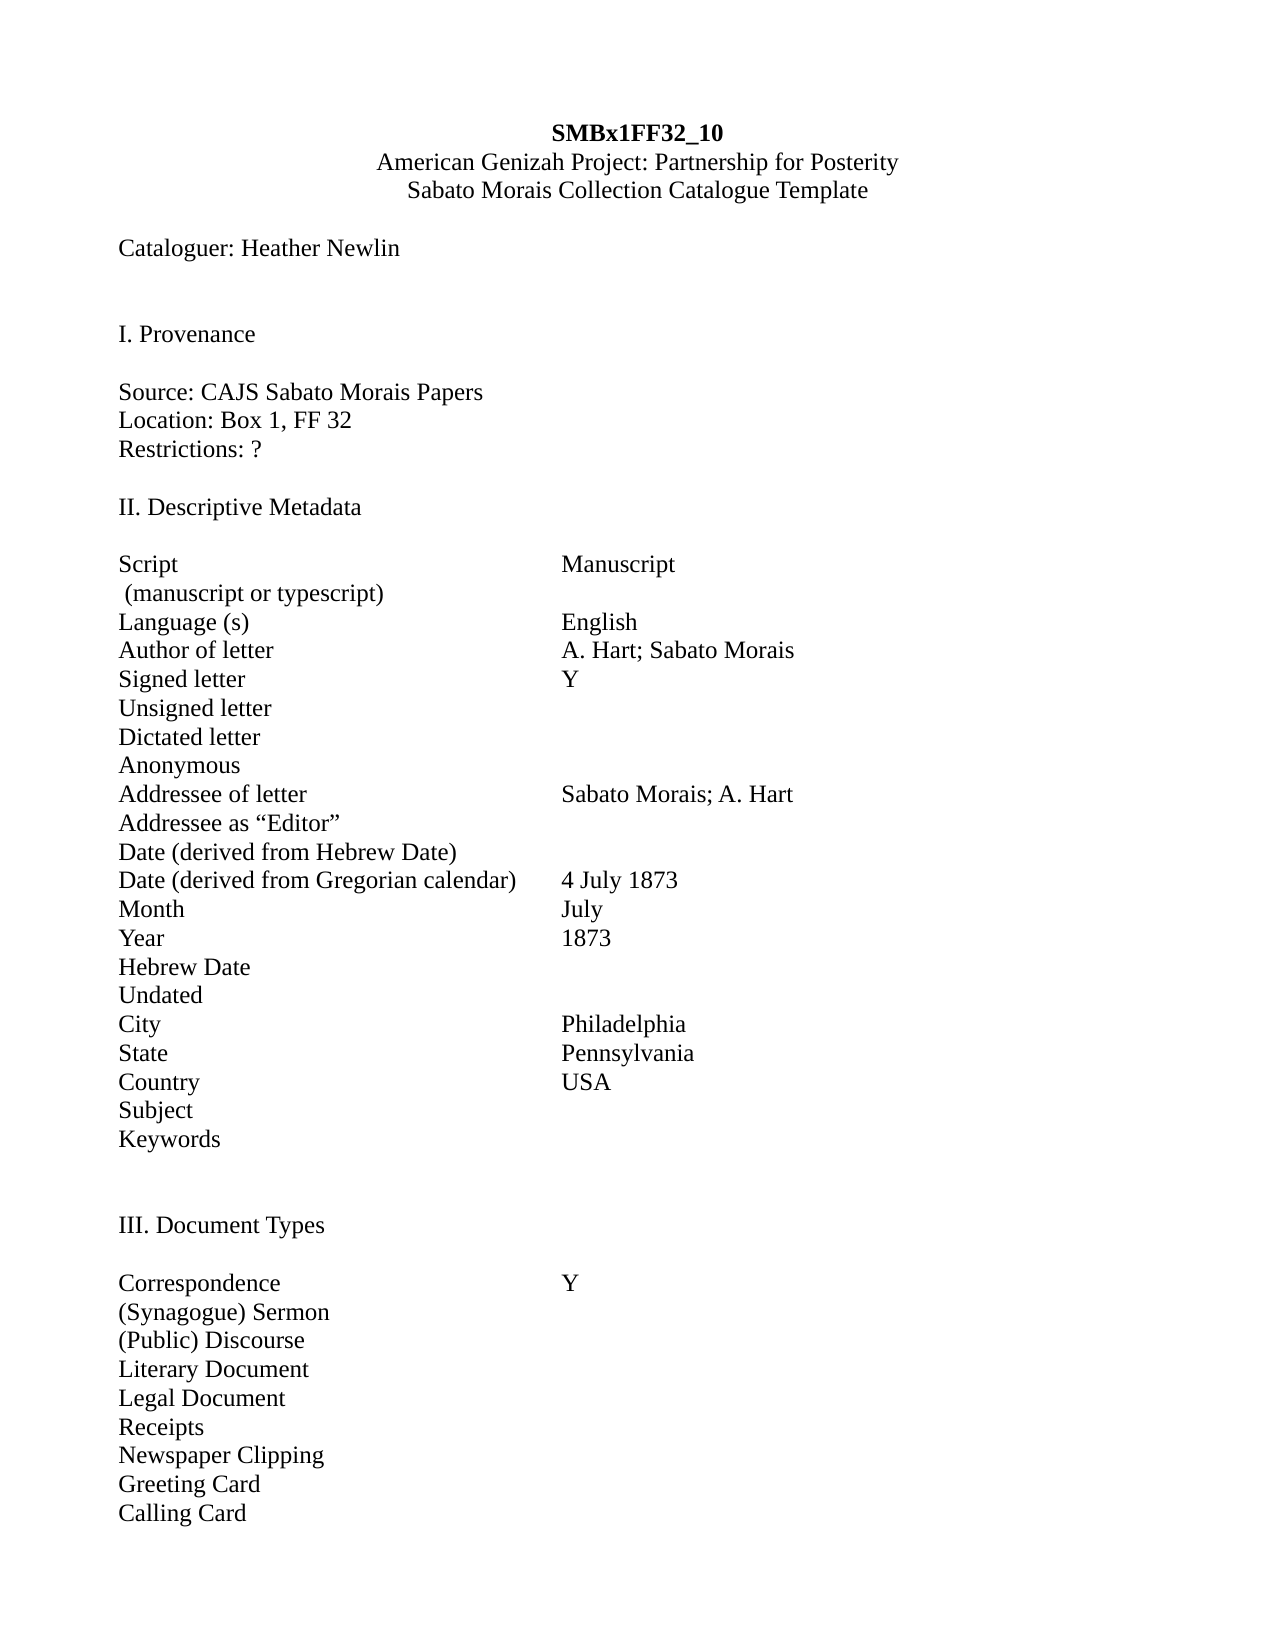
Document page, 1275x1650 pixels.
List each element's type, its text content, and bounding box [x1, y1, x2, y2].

text Subject [118, 1096, 1157, 1124]
text Addressee of letter Sabato Morais; A. Hart [118, 779, 1157, 808]
text III. Document Types [118, 1211, 1157, 1239]
text Hebrew Date [118, 952, 1157, 981]
text Undated [118, 981, 1157, 1009]
text Author of letter A. Hart; Sabato Morais [118, 636, 1157, 664]
text Location: Box 1, FF 32 [118, 406, 1157, 434]
text Date (derived from Hebrew Date) [118, 837, 1157, 866]
text Greeting Card [118, 1469, 1157, 1498]
text Anonymous [118, 751, 1157, 779]
text (manuscript or typescript) [118, 578, 1157, 607]
text American Genizah Project: Partnership for Posterity [118, 147, 1157, 176]
text State Pennsylvania [118, 1038, 1157, 1067]
text II. Descriptive Metadata [118, 492, 1157, 521]
text Source: CAJS Sabato Morais Papers [118, 377, 1157, 406]
text Addressee as “Editor” [118, 808, 1157, 837]
text Country USA [118, 1067, 1157, 1096]
text Unsigned letter [118, 693, 1157, 722]
text Year 1873 [118, 923, 1157, 952]
text Cataloguer: Heather Newlin [118, 233, 1157, 262]
text Keywords [118, 1124, 1157, 1153]
text Language (s) English [118, 607, 1157, 636]
text Sabato Morais Collection Catalogue Template [118, 176, 1157, 204]
text Restrictions: ? [118, 434, 1157, 463]
text I. Provenance [118, 319, 1157, 348]
text Script Manuscript [118, 549, 1157, 578]
text Newspaper Clipping [118, 1441, 1157, 1469]
text City Philadelphia [118, 1009, 1157, 1038]
text Date (derived from Gregorian calendar) 4 July 1873 [118, 866, 1157, 894]
text (Synagogue) Sermon [118, 1297, 1157, 1326]
text Literary Document [118, 1354, 1157, 1383]
text Receipts [118, 1412, 1157, 1441]
text (Public) Discourse [118, 1326, 1157, 1354]
text Dictated letter [118, 722, 1157, 751]
text Correspondence Y [118, 1268, 1157, 1297]
text Signed letter Y [118, 664, 1157, 693]
text Month July [118, 894, 1157, 923]
text SMBx1FF32_10 [118, 118, 1157, 147]
text Legal Document [118, 1383, 1157, 1412]
text Calling Card [118, 1498, 1157, 1527]
